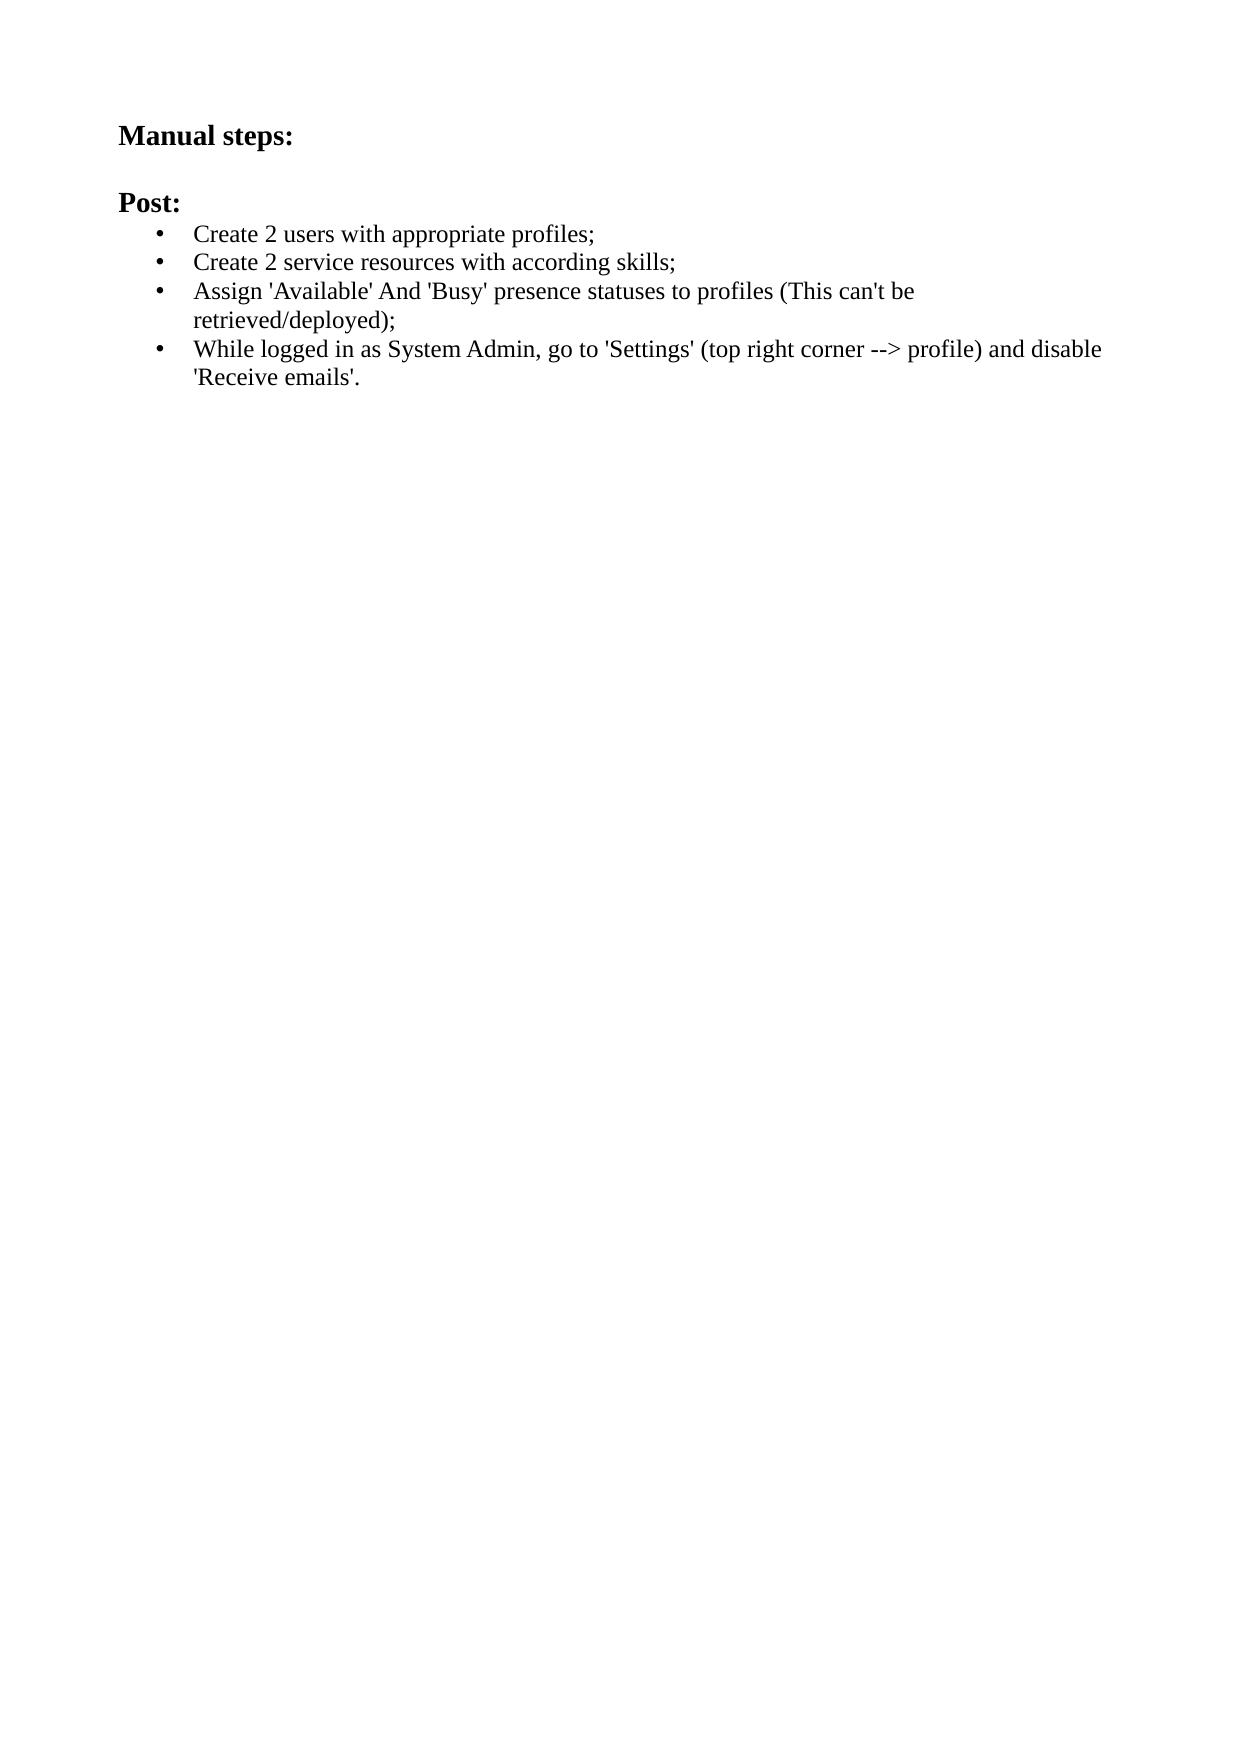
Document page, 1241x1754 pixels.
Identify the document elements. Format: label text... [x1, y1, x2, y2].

text Post: [118, 185, 1122, 219]
list Create 2 users with appropriate profiles; [156, 219, 1122, 247]
list While logged in as System Admin, go to 'Settings' (top right corner --> profile) and disable 'Receive emails'. [156, 334, 1122, 391]
text Manual steps: [118, 118, 1122, 152]
list Assign 'Available' And 'Busy' presence statuses to profiles (This can't be retrieved/deployed); [156, 276, 1122, 334]
list Create 2 service resources with according skills; [156, 247, 1122, 276]
